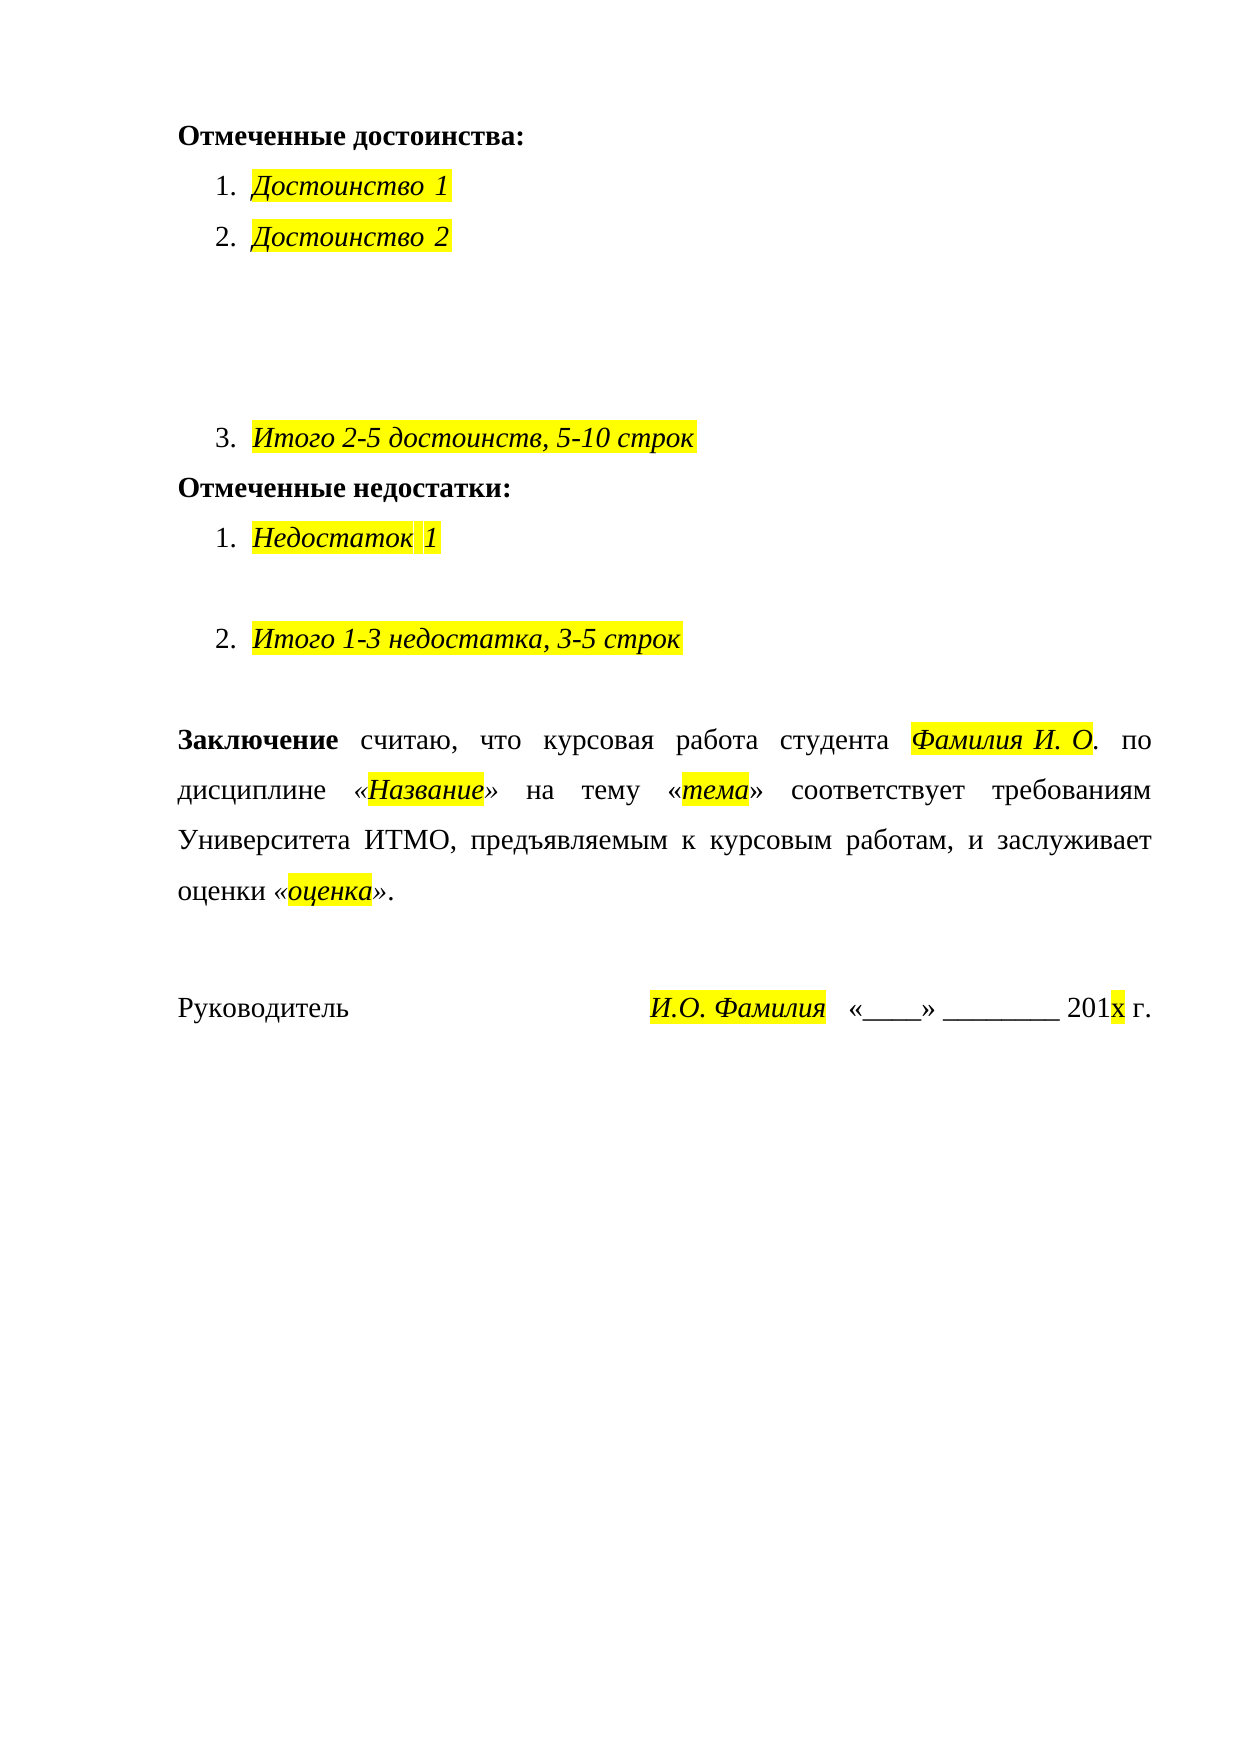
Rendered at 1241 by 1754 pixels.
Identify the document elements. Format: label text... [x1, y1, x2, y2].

text Заключение считаю, что курсовая работа студента Фамилия И. О. по дисциплине «Название» на тему «тема» соответствует требованиям Университета ИТМО, предъявляемым к курсовым работам, и заслуживает оценки «оценка». [177, 722, 1152, 906]
list Достоинство 2 [215, 219, 1152, 403]
text Отмеченные достоинства: [177, 118, 1152, 152]
list Итого 1-3 недостатка, 3-5 строк [215, 621, 1152, 655]
text Руководитель И.О. Фамилия «____» ________ 201x г. [177, 990, 1152, 1024]
list Достоинство 1 [215, 168, 1152, 202]
text Отмеченные недостатки: [177, 470, 1152, 504]
list Недостаток 1 [215, 521, 1152, 604]
list Итого 2-5 достоинств, 5-10 строк [215, 420, 1152, 453]
